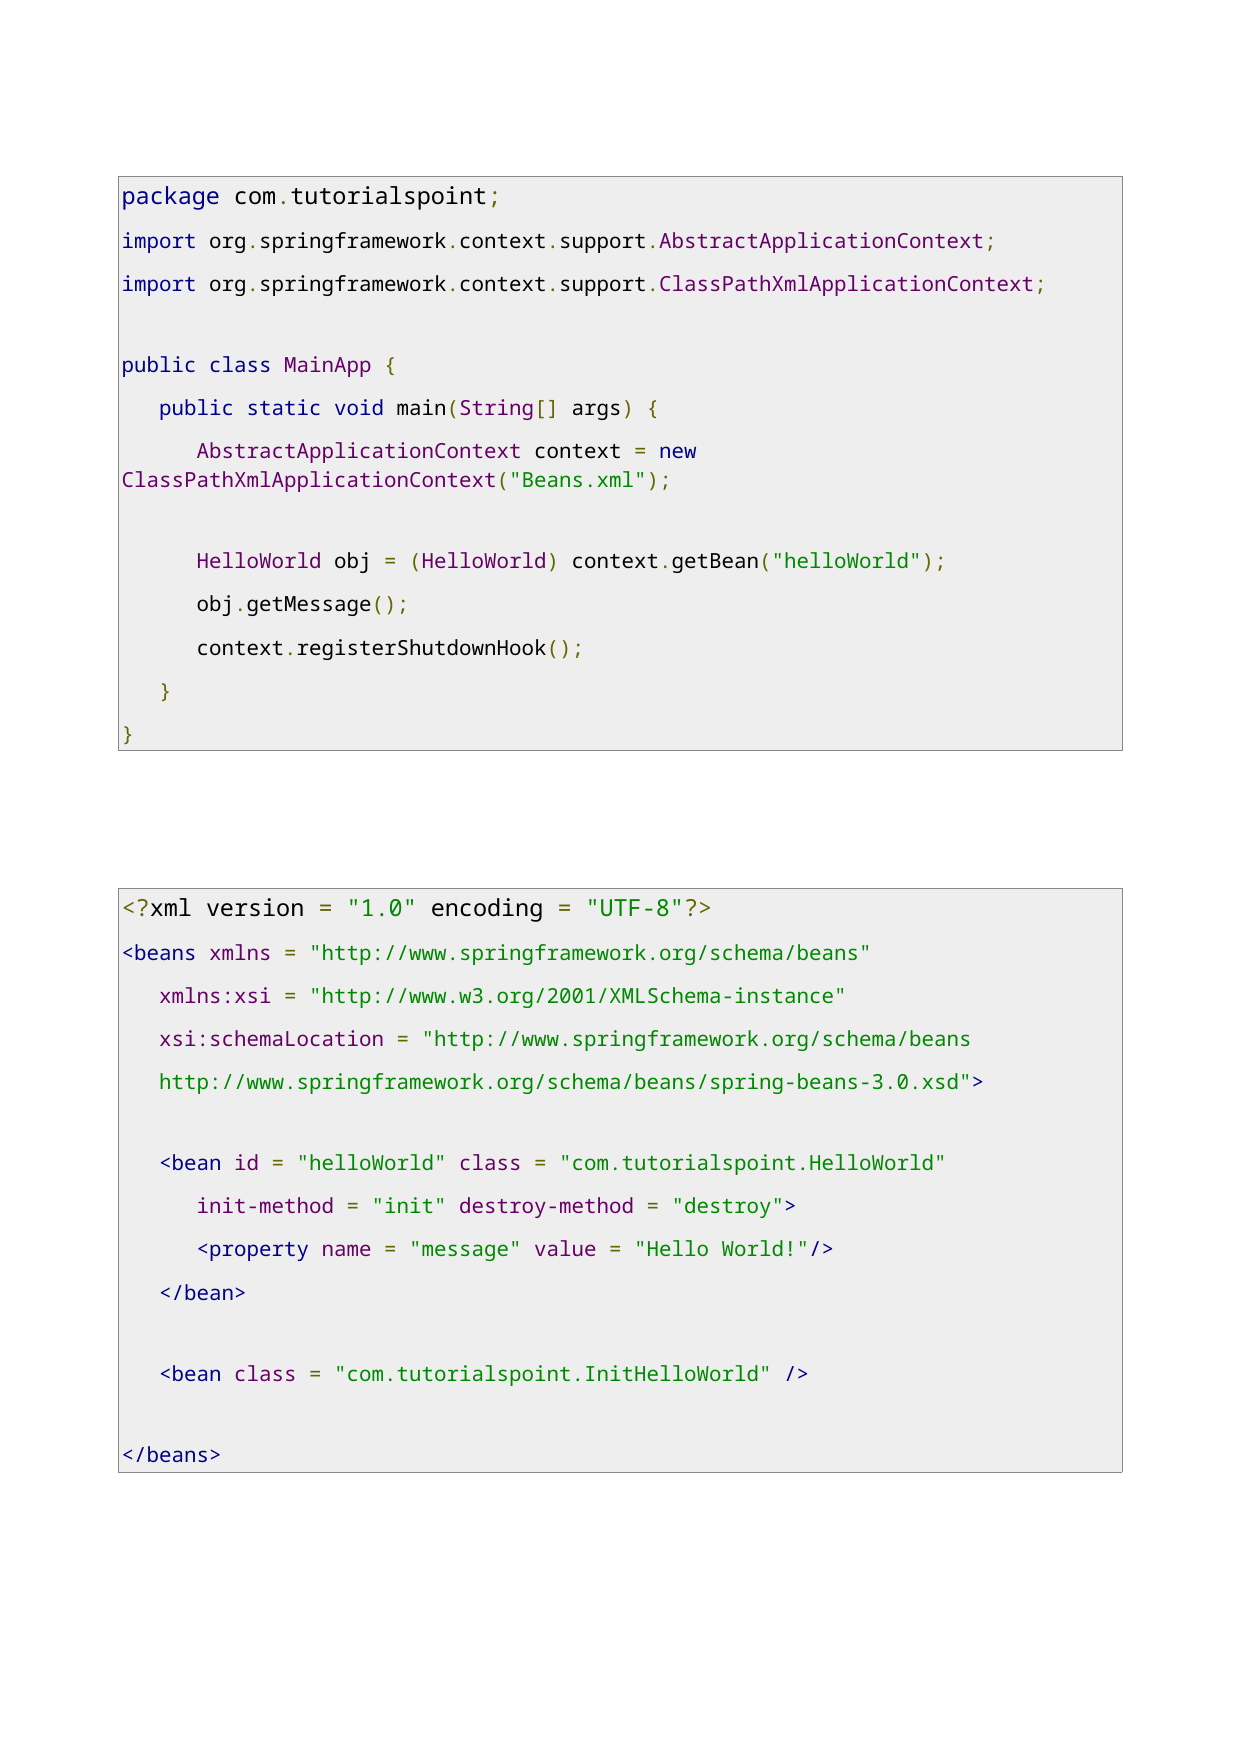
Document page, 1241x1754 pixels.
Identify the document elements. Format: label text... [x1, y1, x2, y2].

text } [119, 716, 1122, 750]
text obj.getMessage(); [119, 586, 1122, 618]
text </beans> [119, 1437, 1122, 1472]
text public class MainApp { [119, 347, 1122, 379]
text http://www.springframework.org/schema/beans/spring-beans-3.0.xsd"> [119, 1064, 1122, 1096]
text package com.tutorialspoint; [119, 177, 1122, 212]
text <beans xmlns = "http://www.springframework.org/schema/beans" [119, 934, 1122, 966]
text HelloWorld obj = (HelloWorld) context.getBean("helloWorld"); [119, 543, 1122, 575]
text import org.springframework.context.support.AbstractApplicationContext; [119, 223, 1122, 254]
text <?xml version = "1.0" encoding = "UTF-8"?> [119, 889, 1122, 923]
text init-method = "init" destroy-method = "destroy"> [119, 1188, 1122, 1220]
text public static void main(String[] args) { [119, 390, 1122, 422]
text <bean id = "helloWorld" class = "com.tutorialspoint.HelloWorld" [119, 1145, 1122, 1177]
text <property name = "message" value = "Hello World!"/> [119, 1231, 1122, 1263]
text } [119, 672, 1122, 704]
text context.registerShutdownHook(); [119, 629, 1122, 661]
text AbstractApplicationContext context = new ClassPathXmlApplicationContext("Beans.xml"); [119, 433, 1122, 493]
text <bean class = "com.tutorialspoint.InitHelloWorld" /> [119, 1356, 1122, 1388]
text </bean> [119, 1274, 1122, 1306]
text import org.springframework.context.support.ClassPathXmlApplicationContext; [119, 266, 1122, 298]
text xsi:schemaLocation = "http://www.springframework.org/schema/beans [119, 1021, 1122, 1052]
text xmlns:xsi = "http://www.w3.org/2001/XMLSchema-instance" [119, 977, 1122, 1009]
